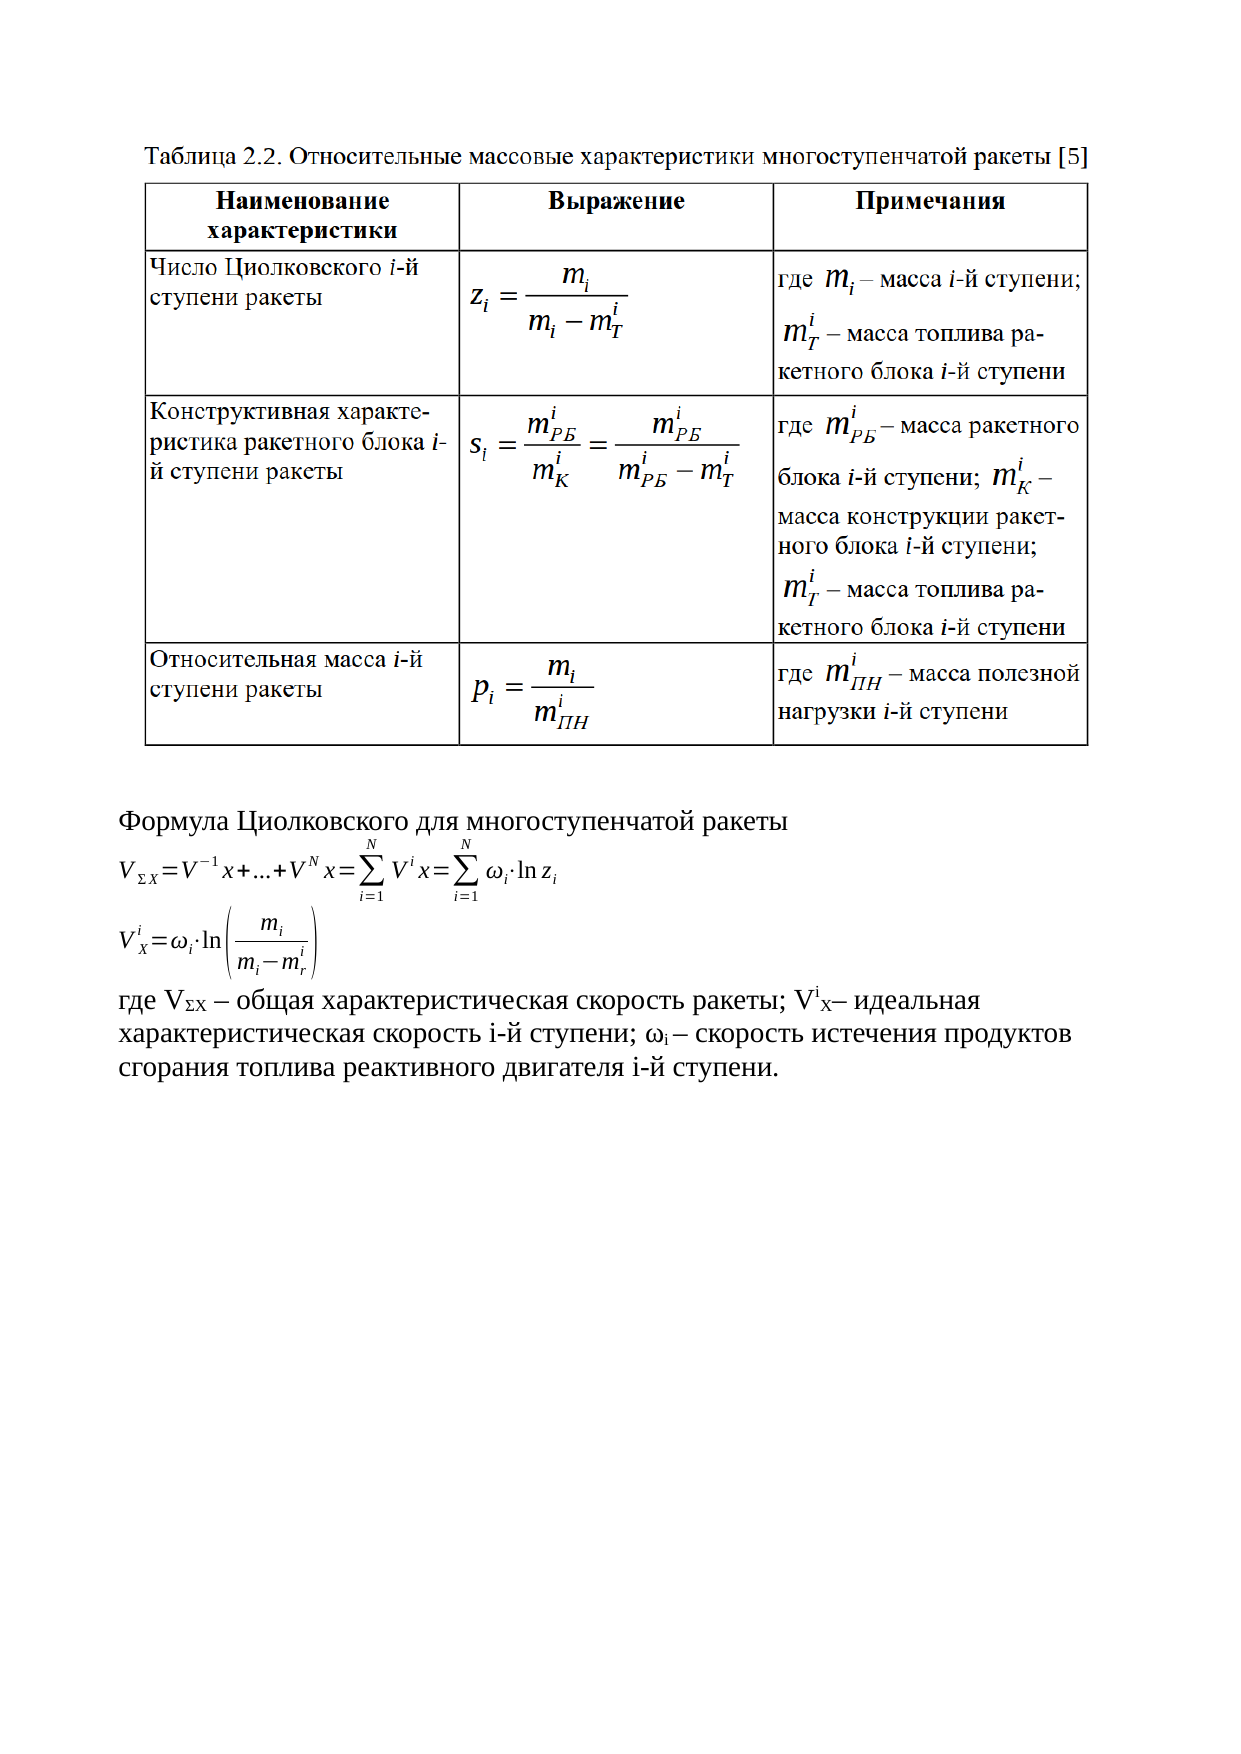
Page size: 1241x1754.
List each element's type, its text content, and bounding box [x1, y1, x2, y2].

text где VΣX – общая характеристическая скорость ракеты; ViX– идеальная характеристическая скорость i-й ступени; ωi – скорость истечения продуктов сгорания топлива реактивного двигателя i-й ступени. [118, 982, 1122, 1082]
picture [118, 118, 1123, 770]
text Формула Циолковского для многоступенчатой ракеты [118, 803, 1122, 837]
